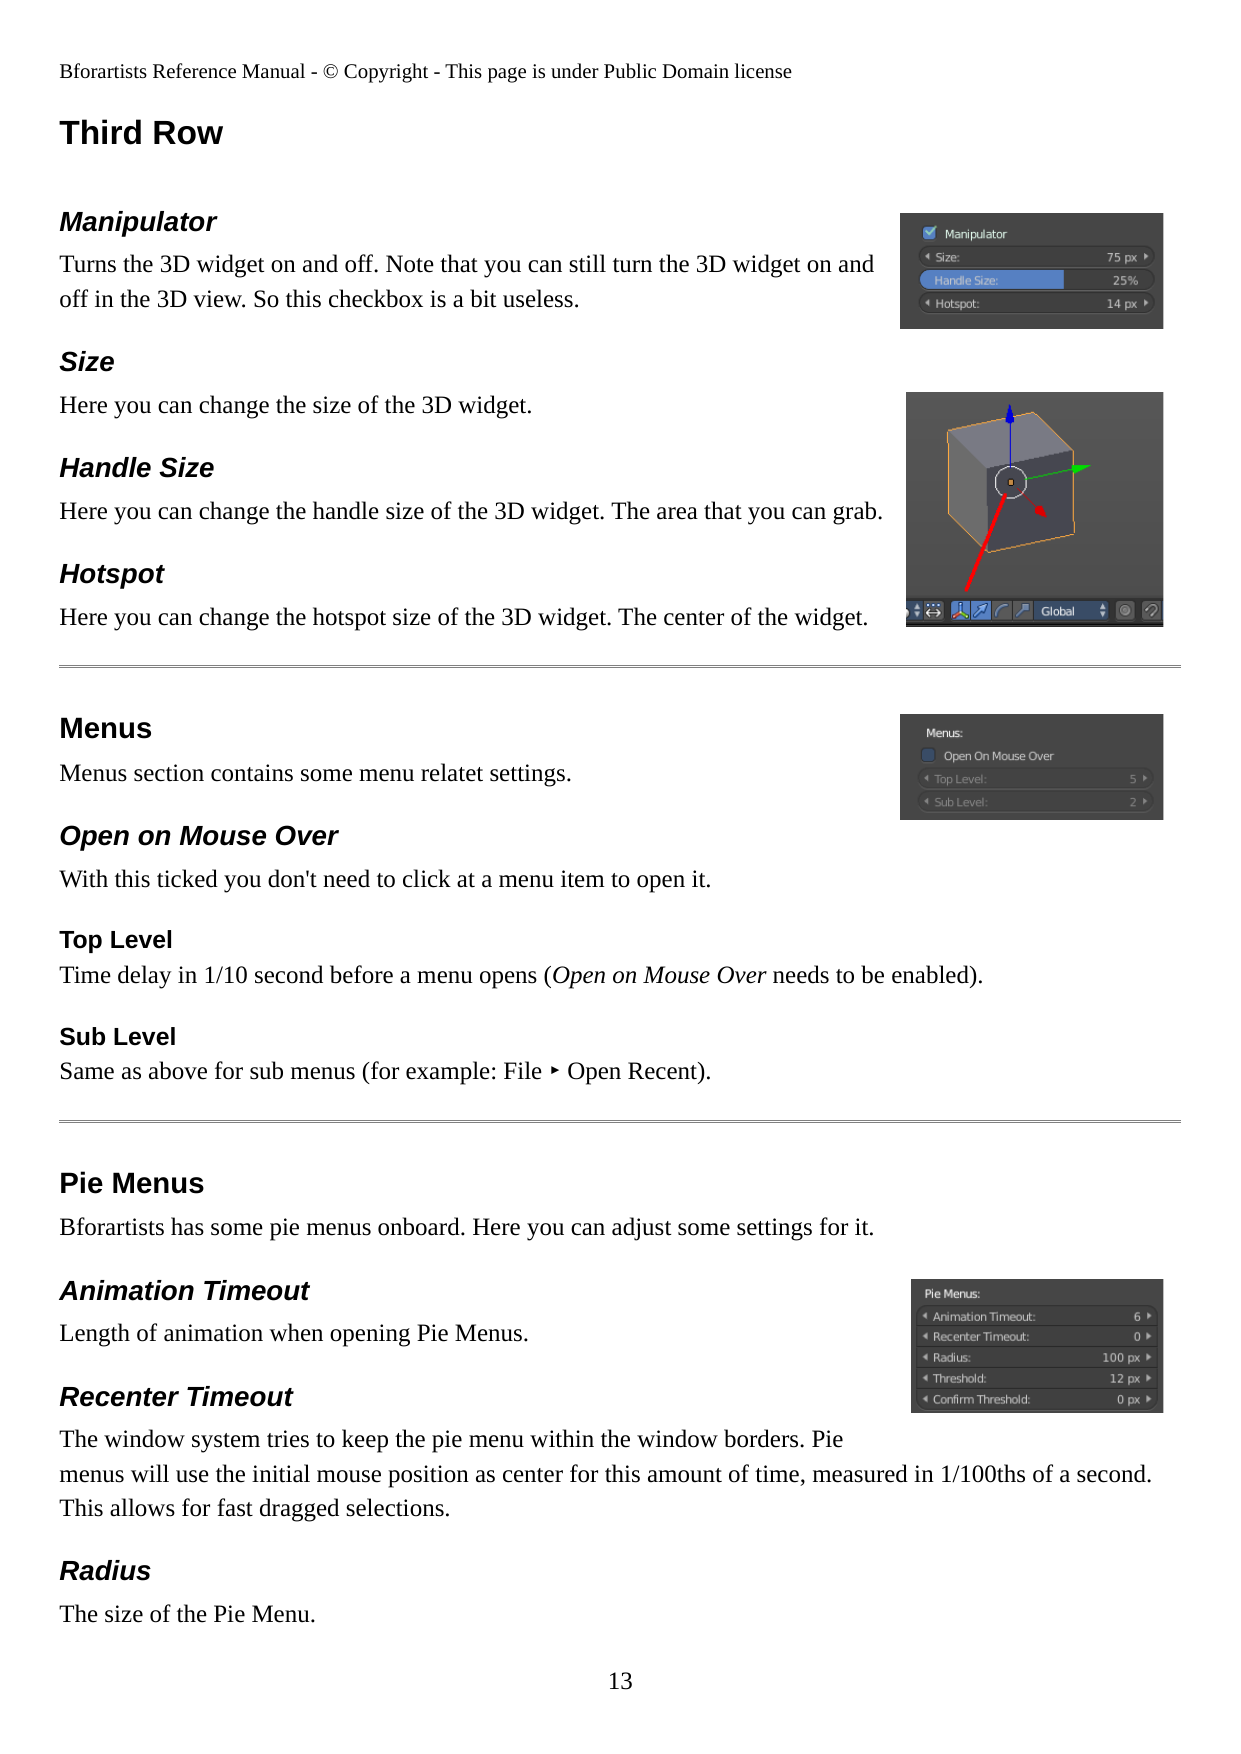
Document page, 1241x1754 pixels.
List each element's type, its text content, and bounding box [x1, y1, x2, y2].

subtitle Open on Mouse Over [59, 819, 1181, 851]
text Here you can change the hotspot size of the 3D widget. The center of the widget. [59, 602, 1181, 630]
subtitle Size [59, 345, 1181, 377]
text Length of animation when opening Pie Menus. [59, 1318, 911, 1347]
subtitle Third Row [59, 113, 1181, 151]
subtitle [1164, 451, 1181, 483]
subtitle Menus [59, 711, 1181, 745]
picture [911, 1279, 1164, 1413]
subtitle Animation Timeout [59, 1274, 1181, 1306]
text Menus section contains some menu relatet settings. [59, 758, 900, 786]
text Time delay in 1/10 second before a menu opens (Open on Mouse Over needs to be enabled). [59, 960, 1181, 989]
text Here you can change the handle size of the 3D widget. The area that you can grab. [59, 496, 906, 524]
subtitle Pie Menus [59, 1166, 1181, 1200]
text The size of the Pie Menu. [59, 1599, 1181, 1628]
text Here you can change the size of the 3D widget. [59, 390, 1181, 418]
subtitle Radius [59, 1555, 1181, 1587]
subtitle Top Level [59, 925, 1181, 954]
text Bforartists has some pie menus onboard. Here you can adjust some settings for it. [59, 1212, 1181, 1241]
picture [906, 392, 1164, 627]
subtitle [1164, 1380, 1181, 1412]
subtitle Sub Level [59, 1022, 1181, 1050]
subtitle Recenter Timeout [59, 1380, 911, 1412]
subtitle Handle Size [59, 451, 906, 483]
text With this ticked you don't need to click at a menu item to open it. [59, 864, 1181, 892]
text The window system tries to keep the pie menu within the window borders. Pie menus will use the initial mouse position as center for this amount of time, measured in 1/100ths of a second. This allows for fast dragged selections. [59, 1424, 1181, 1522]
picture [900, 714, 1164, 820]
text Turns the 3D widget on and off. Note that you can still turn the 3D widget on and off in the 3D view. So this checkbox is a bit useless. [59, 249, 900, 313]
subtitle Manipulator [59, 205, 1181, 237]
subtitle Hotspot [59, 557, 906, 589]
text Same as above for sub menus (for example: File ‣ Open Recent). [59, 1056, 1181, 1085]
picture [900, 213, 1164, 329]
subtitle [1164, 557, 1181, 589]
